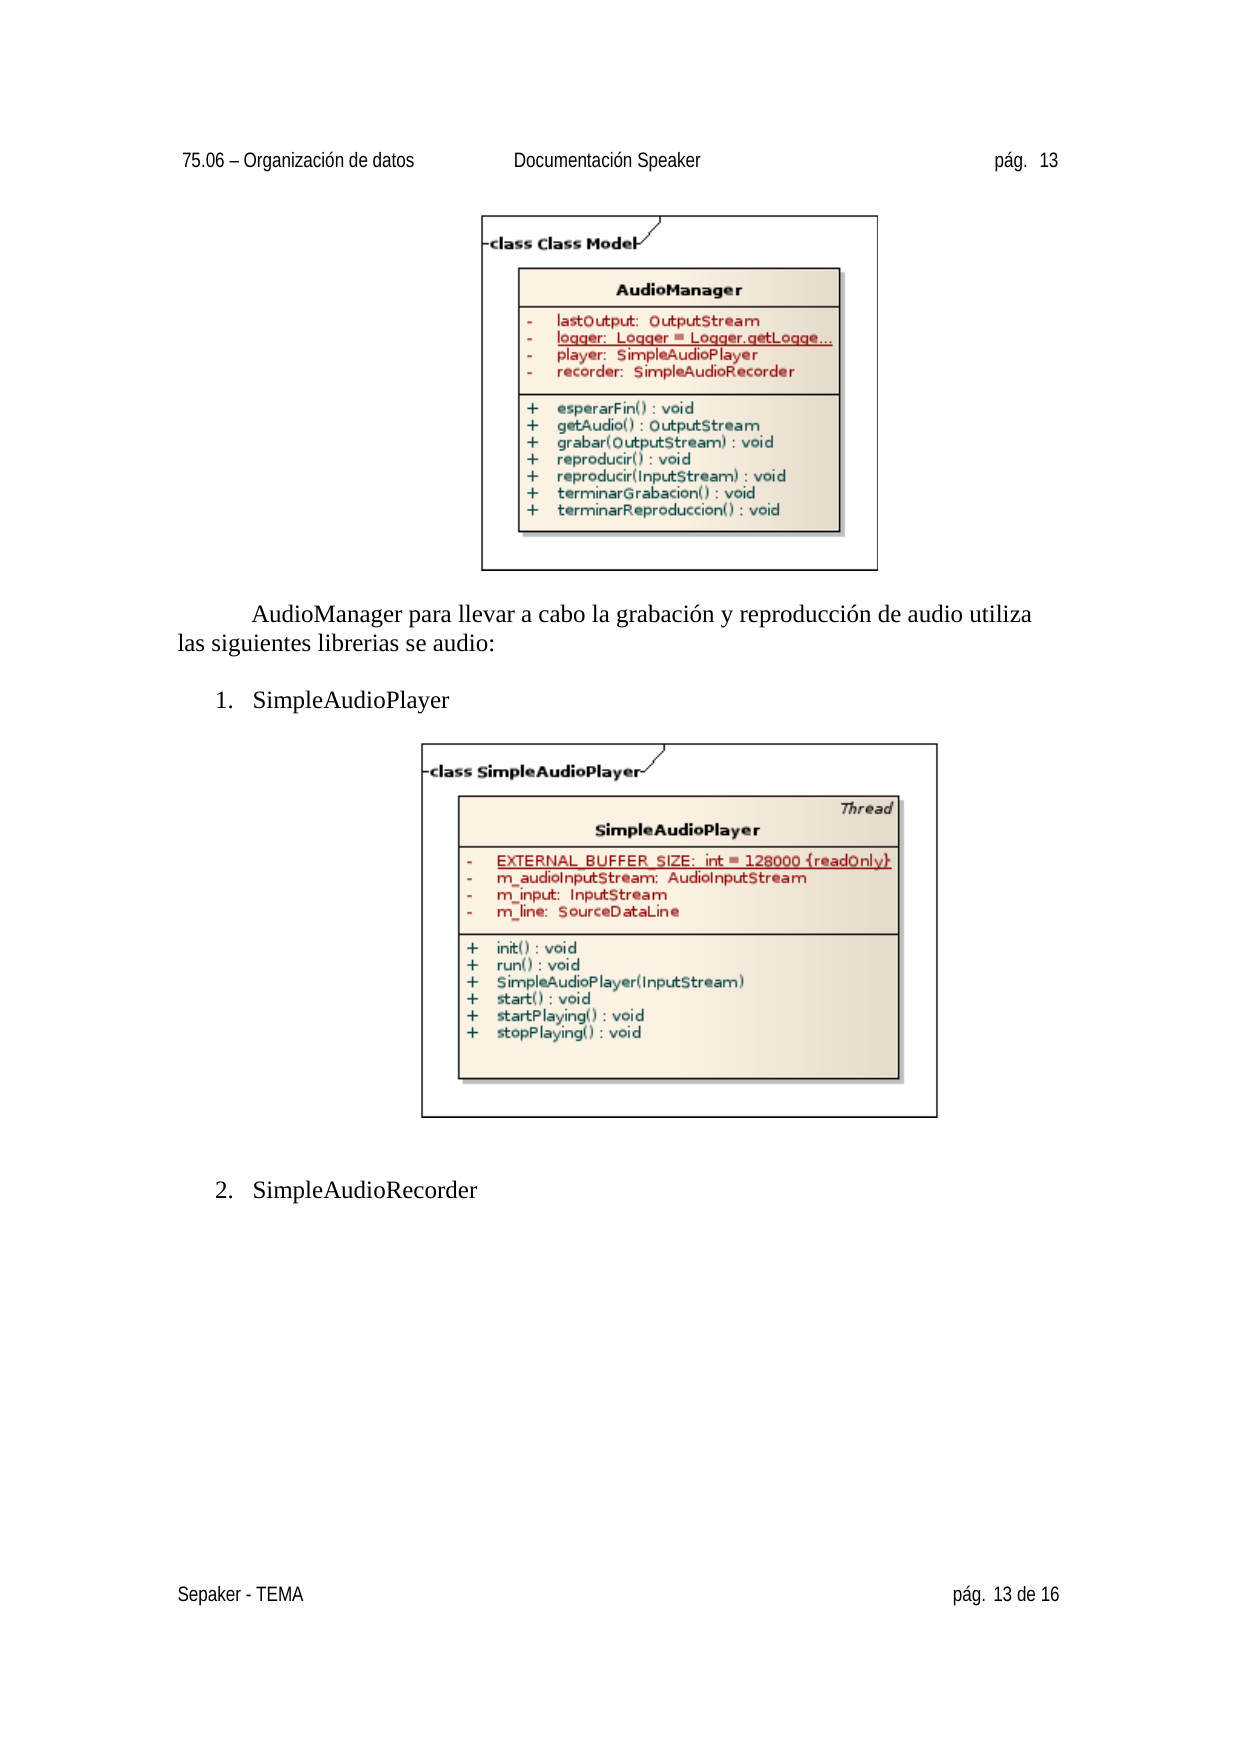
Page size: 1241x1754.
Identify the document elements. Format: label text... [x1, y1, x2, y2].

text AudioManager para llevar a cabo la grabación y reproducción de audio utiliza las siguientes librerias se audio: [177, 599, 1063, 656]
list SimpleAudioPlayer [215, 685, 1063, 714]
picture [480, 215, 878, 571]
picture [420, 742, 938, 1118]
list SimpleAudioRecorder [215, 1175, 1063, 1204]
